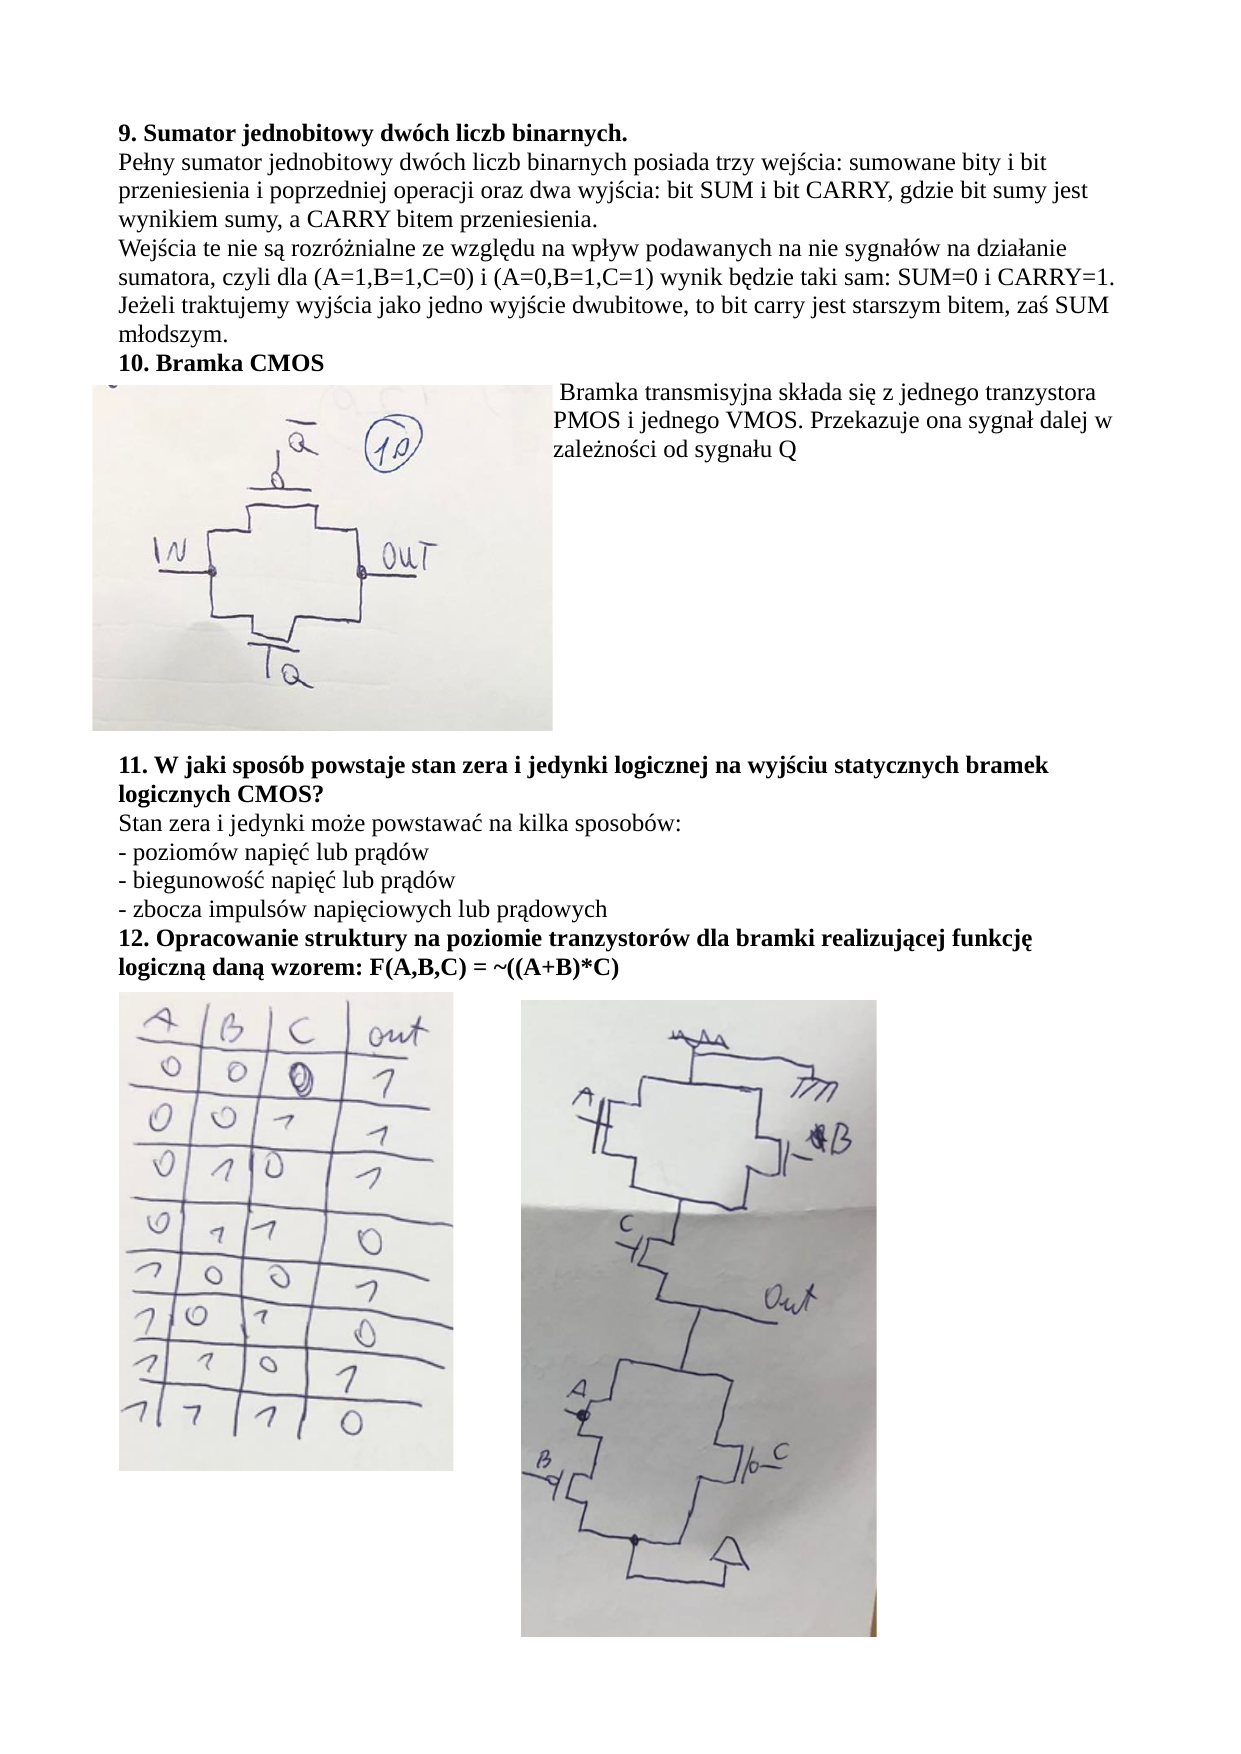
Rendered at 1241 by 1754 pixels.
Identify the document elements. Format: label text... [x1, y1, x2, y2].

picture [521, 1000, 877, 1637]
text Jeżeli traktujemy wyjścia jako jedno wyjście dwubitowe, to bit carry jest starszym bitem, zaś SUM młodszym. [118, 291, 1122, 348]
text 11. W jaki sposób powstaje stan zera i jedynki logicznej na wyjściu statycznych bramek logicznych CMOS? [118, 751, 1122, 808]
text 12. Opracowanie struktury na poziomie tranzystorów dla bramki realizującej funkcję logiczną daną wzorem: F(A,B,C) = ~((A+B)*C) [118, 923, 1122, 981]
text Wejścia te nie są rozróżnialne ze względu na wpływ podawanych na nie sygnałów na działanie sumatora, czyli dla (A=1,B=1,C=0) i (A=0,B=1,C=1) wynik będzie taki sam: SUM=0 i CARRY=1. [118, 233, 1122, 291]
text Stan zera i jedynki może powstawać na kilka sposobów: [118, 808, 1122, 837]
text - poziomów napięć lub prądów [118, 837, 1122, 866]
text 10. Bramka CMOS [118, 348, 1122, 377]
text Bramka transmisyjna składa się z jednego tranzystora PMOS i jednego VMOS. Przekazuje ona sygnał dalej w zależności od sygnału Q [118, 377, 1122, 463]
text 9. Sumator jednobitowy dwóch liczb binarnych. [118, 118, 1122, 147]
picture [119, 992, 454, 1471]
text - biegunowość napięć lub prądów [118, 866, 1122, 894]
text Pełny sumator jednobitowy dwóch liczb binarnych posiada trzy wejścia: sumowane bity i bit przeniesienia i poprzedniej operacji oraz dwa wyjścia: bit SUM i bit CARRY, gdzie bit sumy jest wynikiem sumy, a CARRY bitem przeniesienia. [118, 147, 1122, 233]
picture [92, 385, 553, 731]
text - zbocza impulsów napięciowych lub prądowych [118, 894, 1122, 923]
